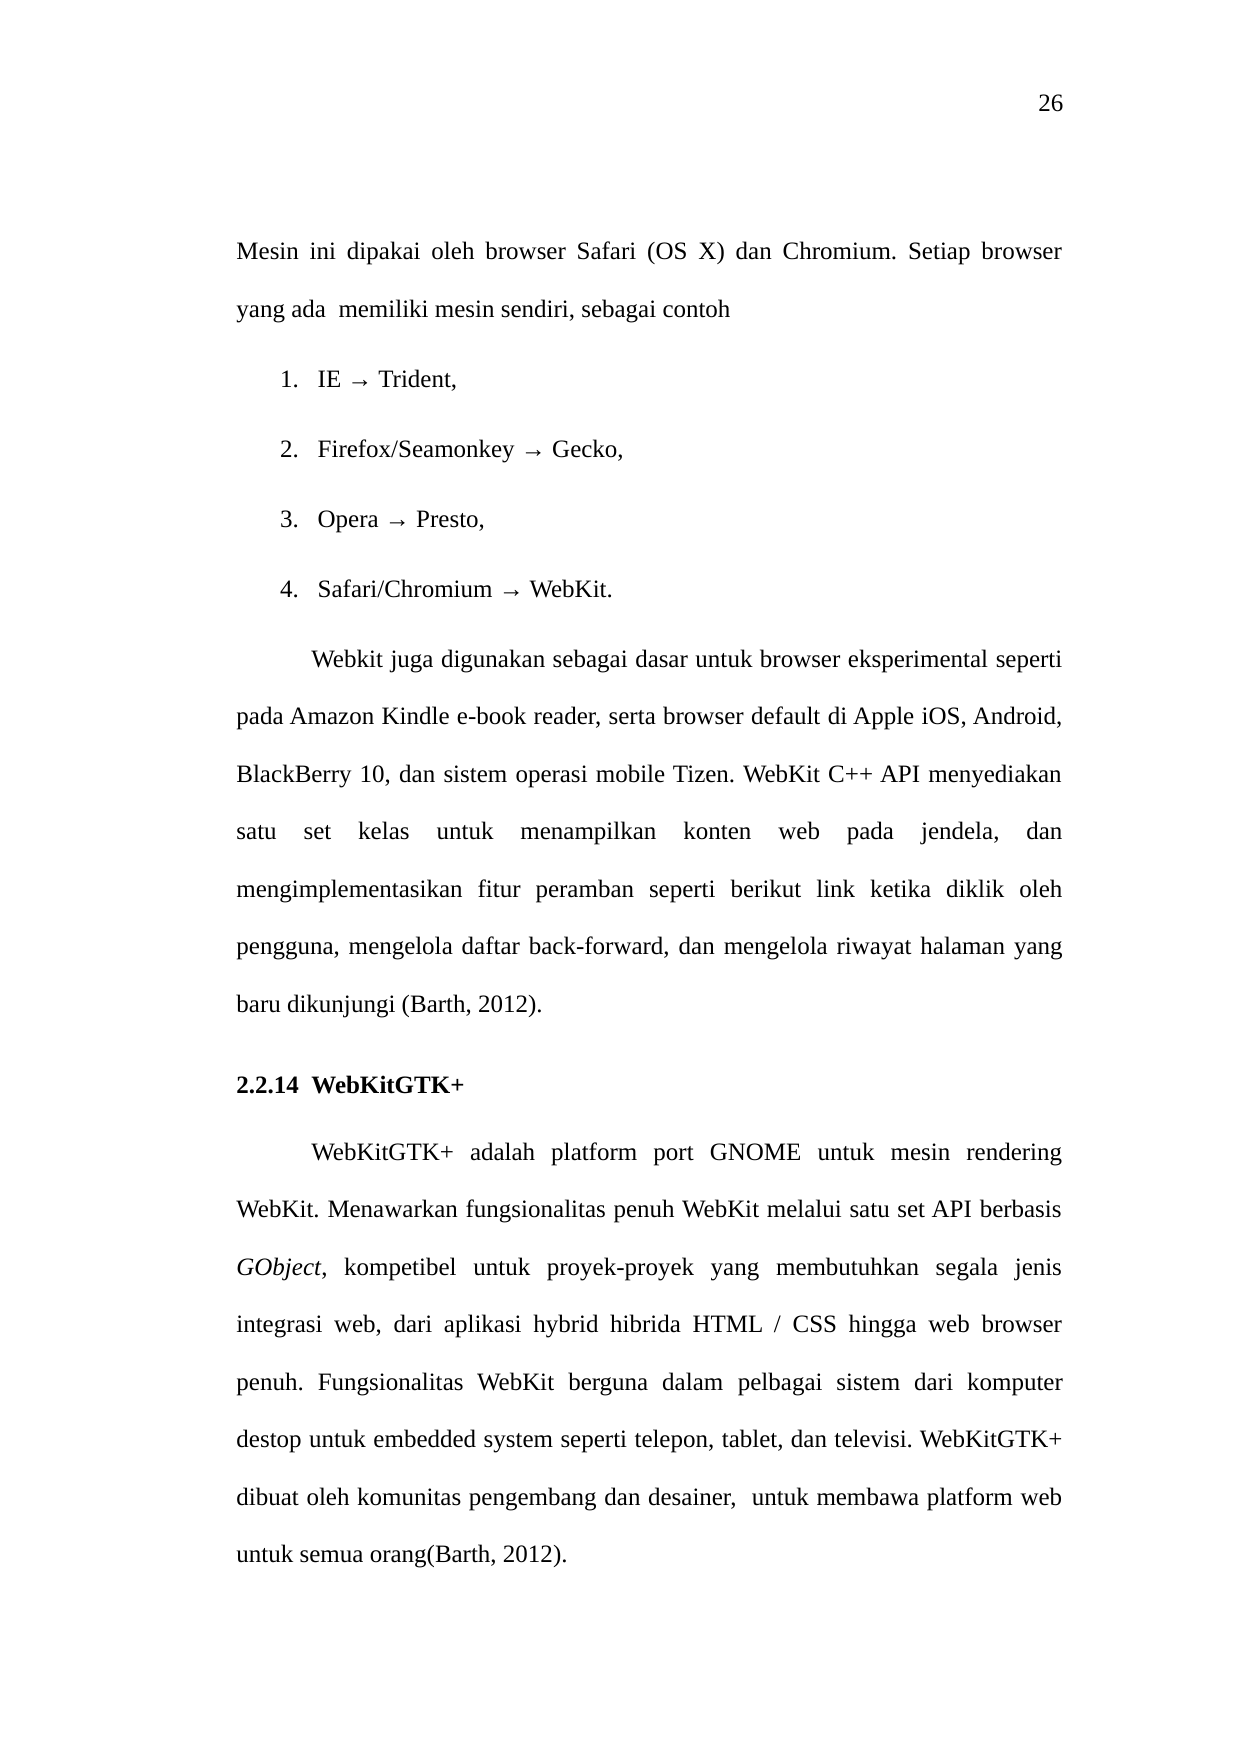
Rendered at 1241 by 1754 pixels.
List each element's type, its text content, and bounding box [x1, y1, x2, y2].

text Mesin ini dipakai oleh browser Safari (OS X) dan Chromium. Setiap browser yang ada memiliki mesin sendiri, sebagai contoh [236, 236, 1063, 322]
text WebKitGTK+ adalah platform port GNOME untuk mesin rendering WebKit. Menawarkan fungsionalitas penuh WebKit melalui satu set API berbasis GObject, kompetibel untuk proyek-proyek yang membutuhkan segala jenis integrasi web, dari aplikasi hybrid hibrida HTML / CSS hingga web browser penuh. Fungsionalitas WebKit berguna dalam pelbagai sistem dari komputer destop untuk embedded system seperti telepon, tablet, dan televisi. WebKitGTK+ dibuat oleh komunitas pengembang dan desainer, untuk membawa platform web untuk semua orang(Barth, 2012). [236, 1137, 1063, 1568]
list Opera → Presto, [280, 504, 1063, 532]
list IE → Trident, [280, 364, 1063, 392]
list Safari/Chromium → WebKit. [280, 574, 1063, 602]
subtitle WebKitGTK+ [236, 1070, 1063, 1098]
text Webkit juga digunakan sebagai dasar untuk browser eksperimental seperti pada Amazon Kindle e-book reader, serta browser default di Apple iOS, Android, BlackBerry 10, dan sistem operasi mobile Tizen. WebKit C++ API menyediakan satu set kelas untuk menampilkan konten web pada jendela, dan mengimplementasikan fitur peramban seperti berikut link ketika diklik oleh pengguna, mengelola daftar back-forward, dan mengelola riwayat halaman yang baru dikunjungi (Barth, 2012). [236, 644, 1063, 1017]
list Firefox/Seamonkey → Gecko, [280, 434, 1063, 462]
